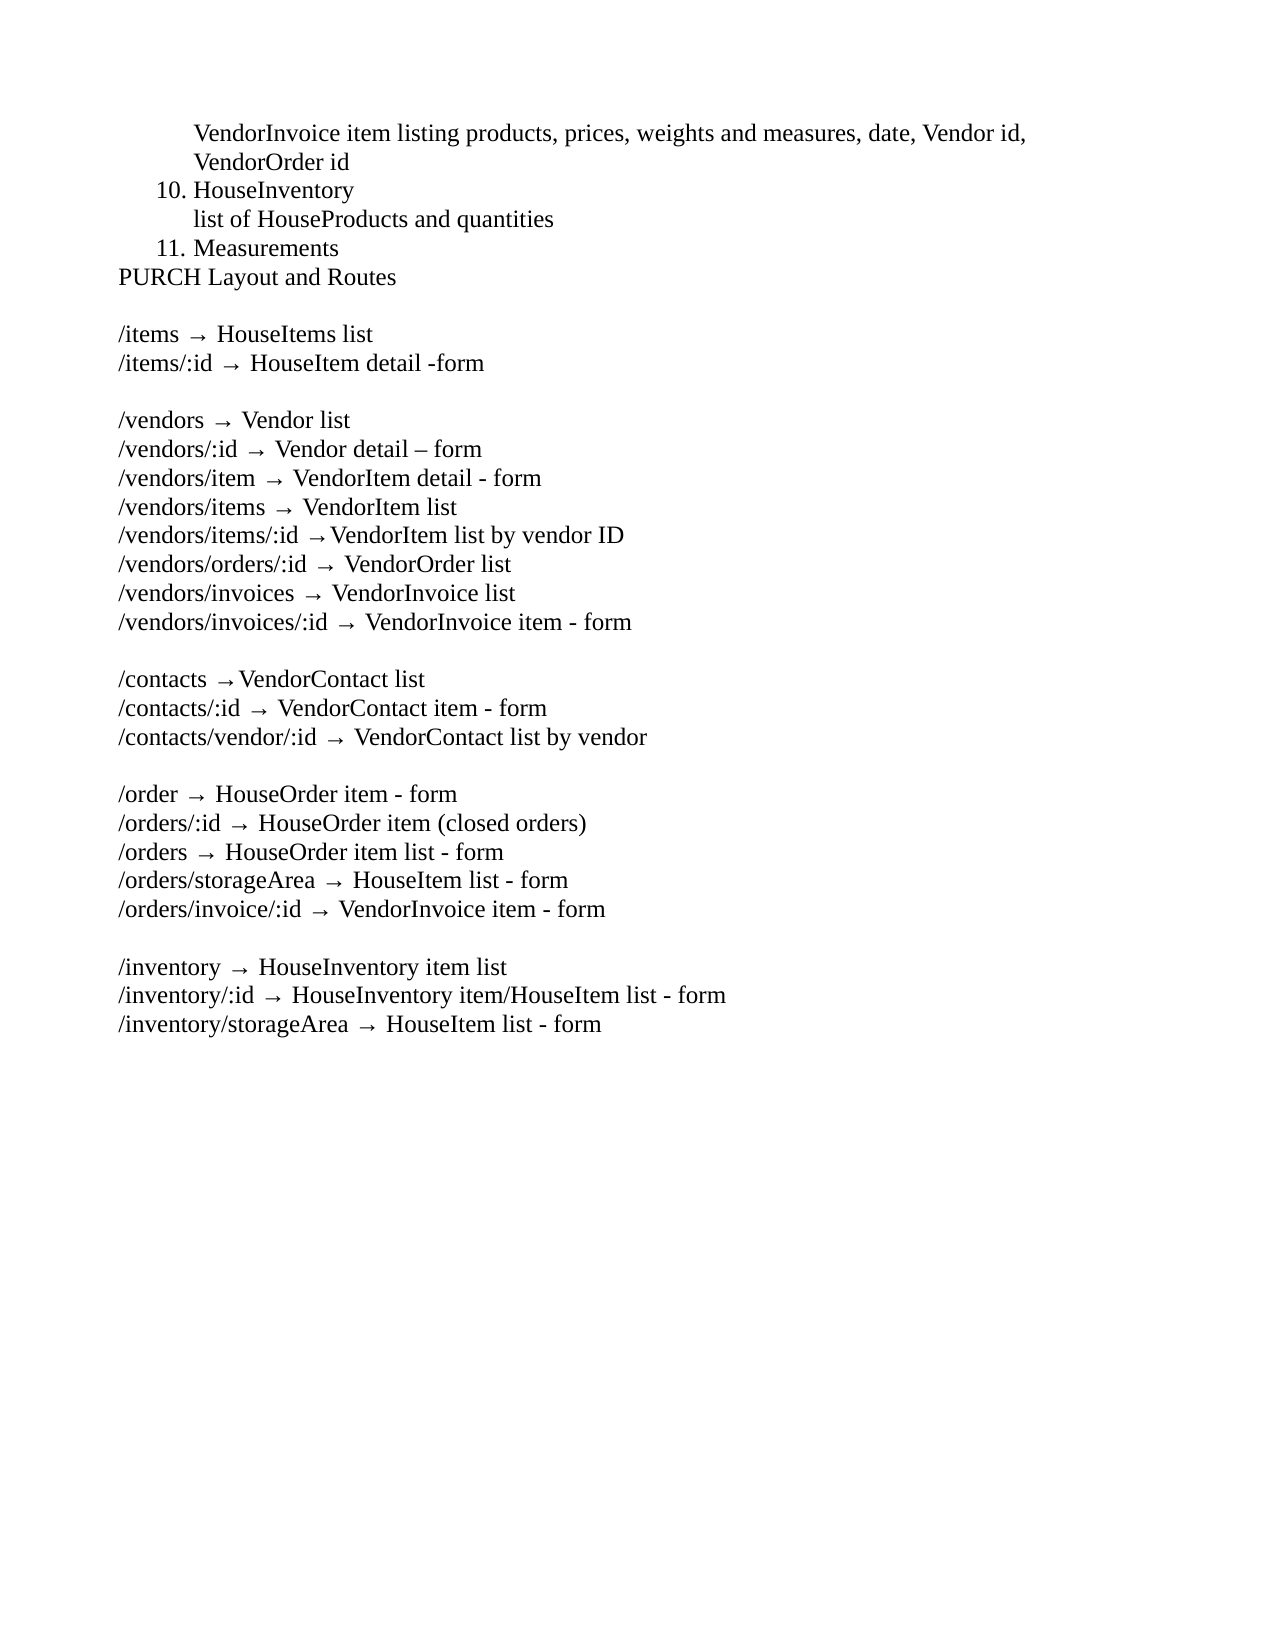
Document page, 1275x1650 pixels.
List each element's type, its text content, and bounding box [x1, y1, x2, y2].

text /vendors → Vendor list [118, 406, 1157, 434]
text /vendors/items → VendorItem list [118, 492, 1157, 521]
text /contacts/vendor/:id → VendorContact list by vendor [118, 722, 1157, 751]
text PURCH Layout and Routes [118, 262, 1157, 291]
list VendorInvoice item listing products, prices, weights and measures, date, Vendor id, VendorOrder id [156, 118, 1157, 176]
text /orders → HouseOrder item list - form [118, 837, 1157, 866]
text /vendors/orders/:id → VendorOrder list [118, 549, 1157, 578]
text /inventory/storageArea → HouseItem list - form [118, 1009, 1157, 1038]
text /orders/storageArea → HouseItem list - form [118, 866, 1157, 894]
text /vendors/item → VendorItem detail - form [118, 463, 1157, 492]
text /contacts/:id → VendorContact item - form [118, 693, 1157, 722]
text /orders/invoice/:id → VendorInvoice item - form [118, 894, 1157, 923]
text /vendors/items/:id →VendorItem list by vendor ID [118, 521, 1157, 549]
text /inventory/:id → HouseInventory item/HouseItem list - form [118, 981, 1157, 1009]
text /items → HouseItems list [118, 319, 1157, 348]
text /vendors/:id → Vendor detail – form [118, 434, 1157, 463]
text /inventory → HouseInventory item list [118, 952, 1157, 981]
text /vendors/invoices/:id → VendorInvoice item - form [118, 607, 1157, 636]
list Measurements [156, 233, 1157, 262]
text /order → HouseOrder item - form [118, 779, 1157, 808]
text /contacts →VendorContact list [118, 664, 1157, 693]
list HouseInventory [156, 176, 1157, 204]
text /orders/:id → HouseOrder item (closed orders) [118, 808, 1157, 837]
text /vendors/invoices → VendorInvoice list [118, 578, 1157, 607]
list list of HouseProducts and quantities [156, 204, 1157, 233]
text /items/:id → HouseItem detail -form [118, 348, 1157, 377]
